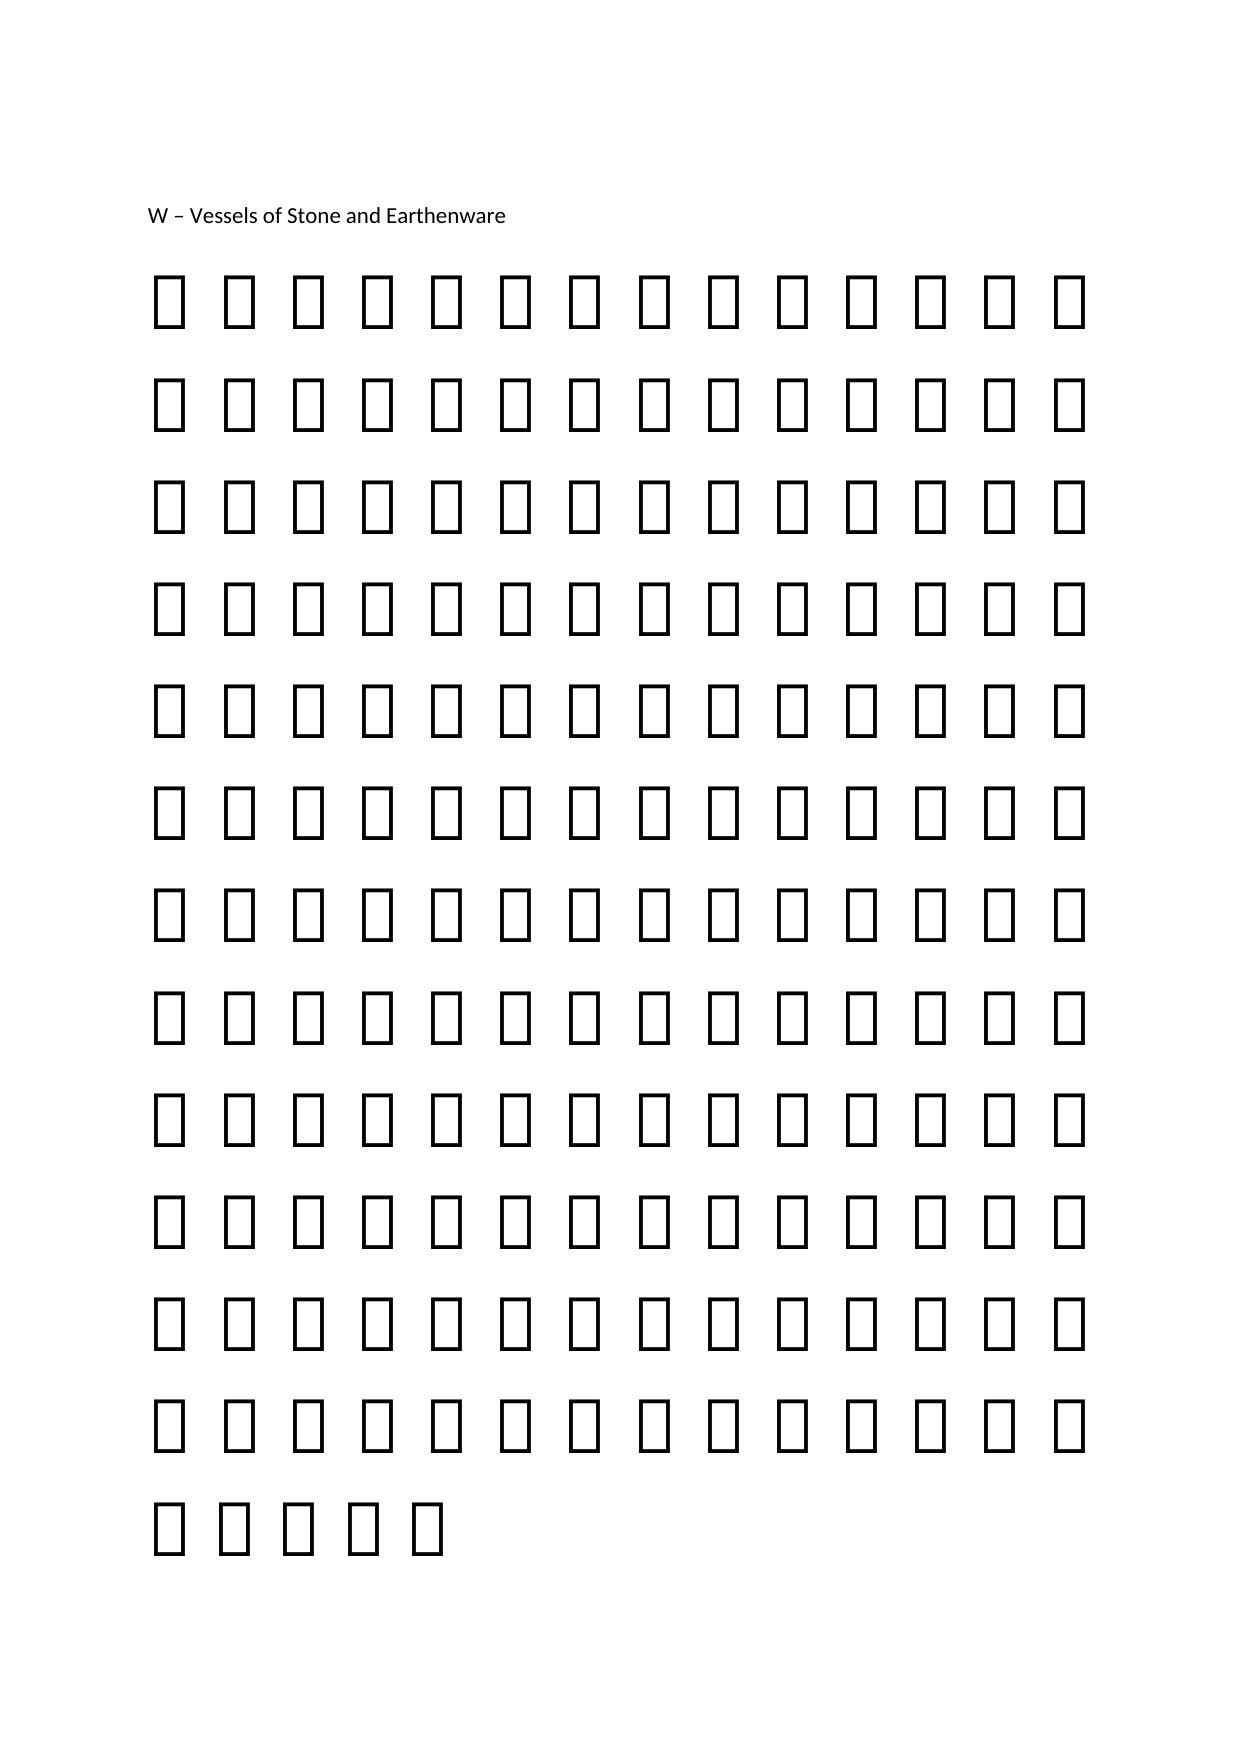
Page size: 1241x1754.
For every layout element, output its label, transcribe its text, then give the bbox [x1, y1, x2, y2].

text 󴦒 󴦓 󴦔 󴦕 󴦖 󴦗 󴦘 󴦙 󴦚 󴦛 󴦜 󴦝 󴦞 󴦟 󴦠 󴦡 󴦢 󴦣 󴦤 󴦥 󴦦 󴦧 󴦨 󴦩 󴦪 󴦫 󴦬 󴦭 󴦮 󴦯 󴦰 󴦱 󴦲 󴦳 󴦴 󴦵 󴦶 󴦷 󴦸 󴦹 󴦺 󴦻 󴦼 󴦽 󴦾 󴦿 󴧀 󴧁 󴧂 󴧃 󴧄 󴧅 󴧆 󴧇 󴧈 󴧉 󴧊 󴧋 󴧌 󴧍 󴧎 󴧏 󴧐 󴧑 󴧒 󴧓 󴧔 󴧕 󴧖 󴧗 󴧘 󴧙 󴧚 󴧛 󴧜 󴧝 󴧞 󴧟 󴧠 󴧡 󴧢 󴧣 󴧤 󴧥 󴧦 󴧧 󴧨 󴧩 󴧪 󴧫 󴧬 󴧭 󴧮 󴧯 󴧰 󴧱 󴧲 󴧳 󴧴 󴧵 󴧶 󴧷 󴧸 󴧹 󴧺 󴧻 󴧼 󴧽 󴧾 󴧿 󴨀 󴨁 󴨂 󴨃 󴨄 󴨅 󴨆 󴨇 󴨈 󴨉 󴨊 󴨋 󴨌 󴨍 󴨎 󴨏 󴨐 󴨑 󴨒 󴨓 󴨔 󴨕 󴨖 󴨗 󴨘 󴨙 󴨚 󴨛 󴨜 󴨝 󴨞 󴨟 󴨠 󴨡 󴨢 󴨣 󴨤 󴨥 󴨦 󴨧 󴨨 󴨩 󴨪 󴨫 󴨬 󴨭 󴨮 󴨯 󴨰 󴨱 󴨲 󴨳 󴨴 󴨵 󴨶 󴨷 󴨸 󴨹 󴨺 󴨻 󴨼 󴨽 󴨾 [148, 249, 1092, 1578]
text W – Vessels of Stone and Earthenware [148, 201, 1092, 229]
